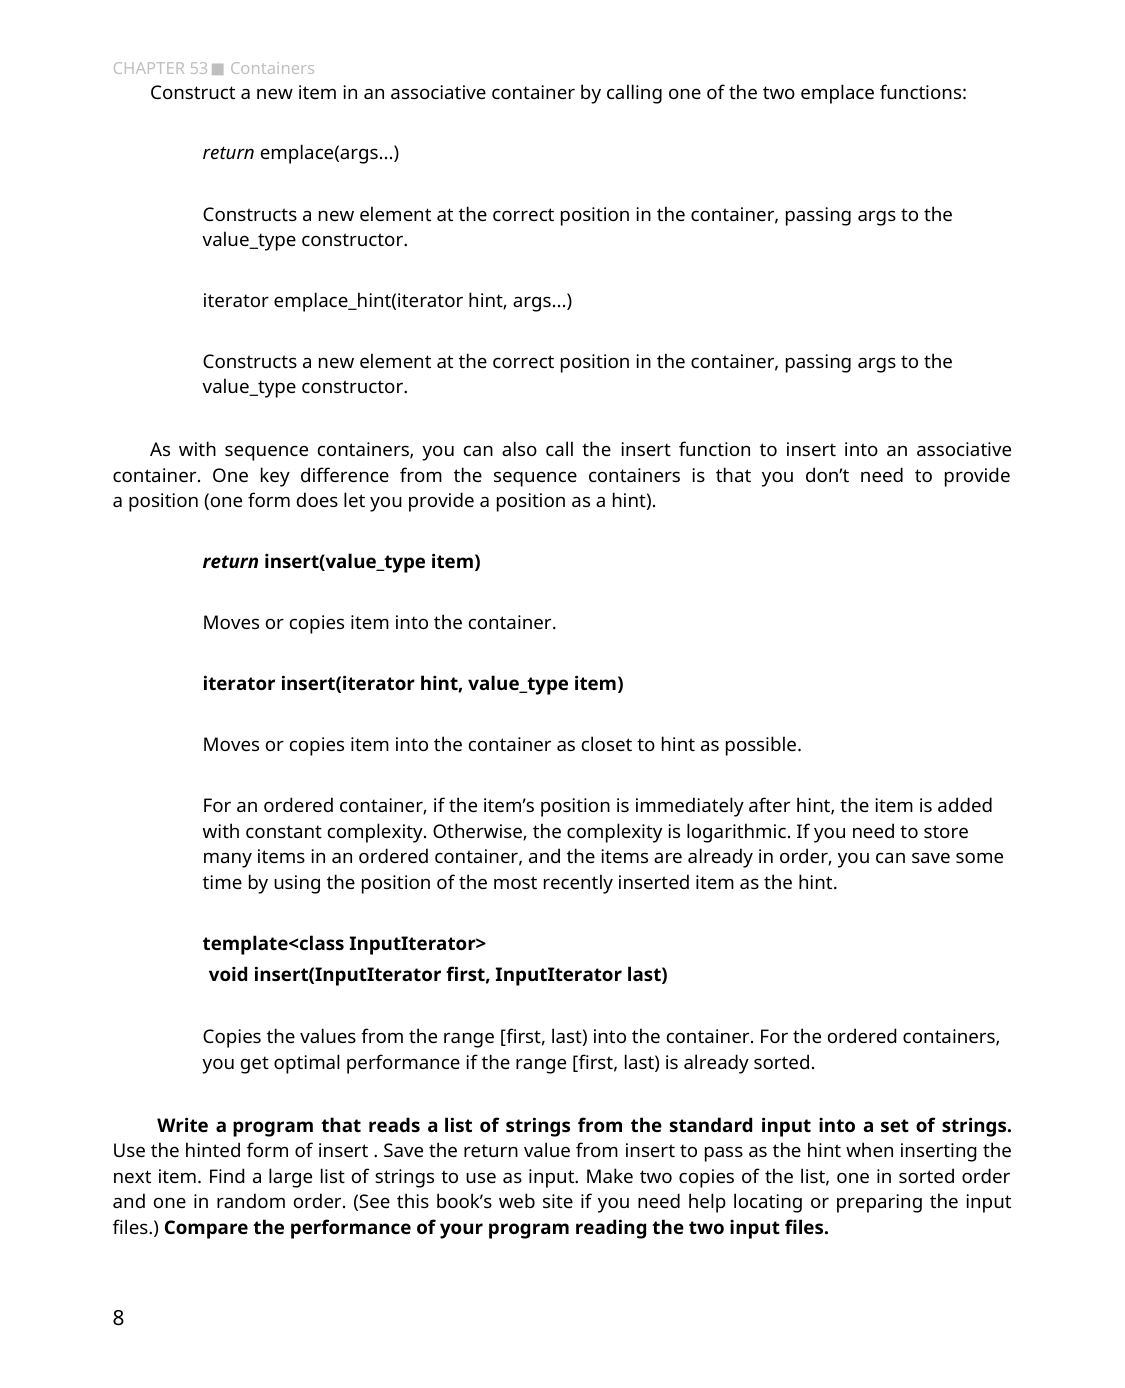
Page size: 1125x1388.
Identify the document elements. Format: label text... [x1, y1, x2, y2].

list Moves or copies item into the container as closet to hint as possible. [202, 732, 1012, 757]
list Constructs a new element at the correct position in the container, passing args to the value_type constructor. [202, 201, 1012, 252]
list return emplace(args...) [202, 140, 1012, 165]
list For an ordered container, if the item’s position is immediately after hint, the item is added with constant complexity. Otherwise, the complexity is logarithmic. If you need to store many items in an ordered container, and the items are already in order, you can save some time by using the position of the most recently inserted item as the hint. [202, 792, 1012, 894]
list Moves or copies item into the container. [202, 610, 1012, 635]
list iterator insert(iterator hint, value_type item) [202, 671, 1012, 696]
list Copies the values from the range [first, last) into the container. For the ordered containers, you get optimal performance if the range [first, last) is already sorted. [202, 1023, 1012, 1074]
text Construct a new item in an associative container by calling one of the two emplace functions: [112, 79, 1012, 104]
text As with sequence containers, you can also call the insert function to insert into an associative container. One key difference from the sequence containers is that you don’t need to provide a position (one form does let you provide a position as a hint). [112, 437, 1012, 513]
list return insert(value_type item) [202, 549, 1012, 574]
text Write a program that reads a list of strings from the standard input into a set of strings. Use the hinted form of insert . Save the return value from insert to pass as the hint when inserting the next item. Find a large list of strings to use as input. Make two copies of the list, one in sorted order and one in random order. (See this book’s web site if you need help locating or preparing the input files.) Compare the performance of your program reading the two input files. [112, 1112, 1012, 1240]
list iterator emplace_hint(iterator hint, args...) [202, 287, 1012, 313]
list Constructs a new element at the correct position in the container, passing args to the value_type constructor. [202, 348, 1012, 399]
list template<class InputIterator> void insert(InputIterator first, InputIterator last) [202, 930, 1012, 988]
